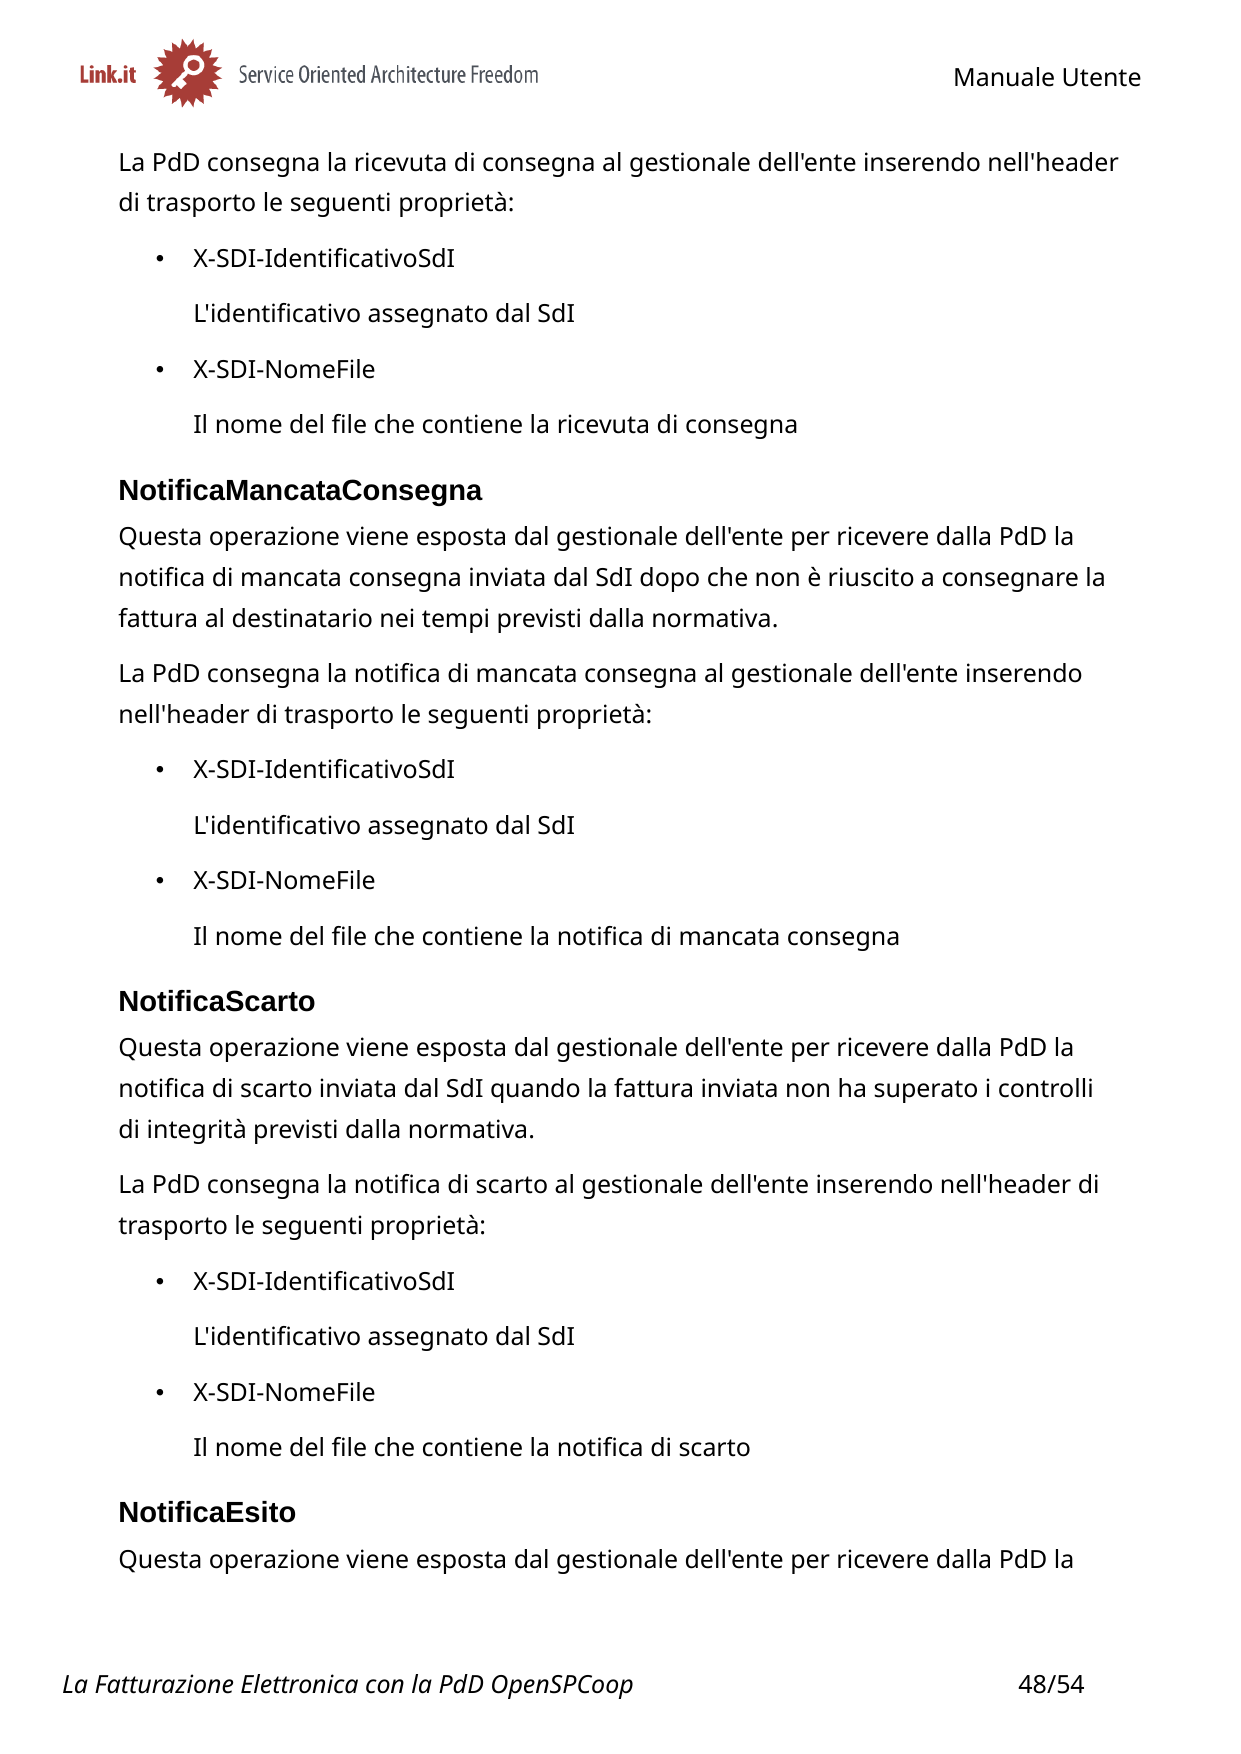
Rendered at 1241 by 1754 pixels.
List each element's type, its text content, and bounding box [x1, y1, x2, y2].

subtitle NotificaMancataConsegna [118, 473, 1122, 506]
list X-SDI-NomeFile [156, 351, 1122, 385]
list Il nome del file che contiene la notifica di mancata consegna [156, 918, 1122, 952]
list X-SDI-IdentificativoSdI [156, 752, 1122, 786]
text La PdD consegna la notifica di scarto al gestionale dell'ente inserendo nell'header di trasporto le seguenti proprietà: [118, 1167, 1122, 1242]
list X-SDI-NomeFile [156, 863, 1122, 897]
picture [1, 33, 602, 113]
list X-SDI-NomeFile [156, 1374, 1122, 1408]
text La PdD consegna la ricevuta di consegna al gestionale dell'ente inserendo nell'header di trasporto le seguenti proprietà: [118, 144, 1122, 219]
list X-SDI-IdentificativoSdI [156, 1263, 1122, 1297]
list Il nome del file che contiene la notifica di scarto [156, 1430, 1122, 1464]
text Questa operazione viene esposta dal gestionale dell'ente per ricevere dalla PdD la notifica di scarto inviata dal SdI quando la fattura inviata non ha superato i controlli di integrità previsti dalla normativa. [118, 1030, 1122, 1146]
text La PdD consegna la notifica di mancata consegna al gestionale dell'ente inserendo nell'header di trasporto le seguenti proprietà: [118, 656, 1122, 731]
list L'identificativo assegnato dal SdI [156, 807, 1122, 841]
text Questa operazione viene esposta dal gestionale dell'ente per ricevere dalla PdD la [118, 1542, 1122, 1576]
list X-SDI-IdentificativoSdI [156, 241, 1122, 274]
subtitle NotificaScarto [118, 984, 1122, 1018]
list L'identificativo assegnato dal SdI [156, 296, 1122, 330]
list L'identificativo assegnato dal SdI [156, 1319, 1122, 1353]
list Il nome del file che contiene la ricevuta di consegna [156, 407, 1122, 441]
text Questa operazione viene esposta dal gestionale dell'ente per ricevere dalla PdD la notifica di mancata consegna inviata dal SdI dopo che non è riuscito a consegnare la fattura al destinatario nei tempi previsti dalla normativa. [118, 519, 1122, 634]
subtitle NotificaEsito [118, 1496, 1122, 1529]
